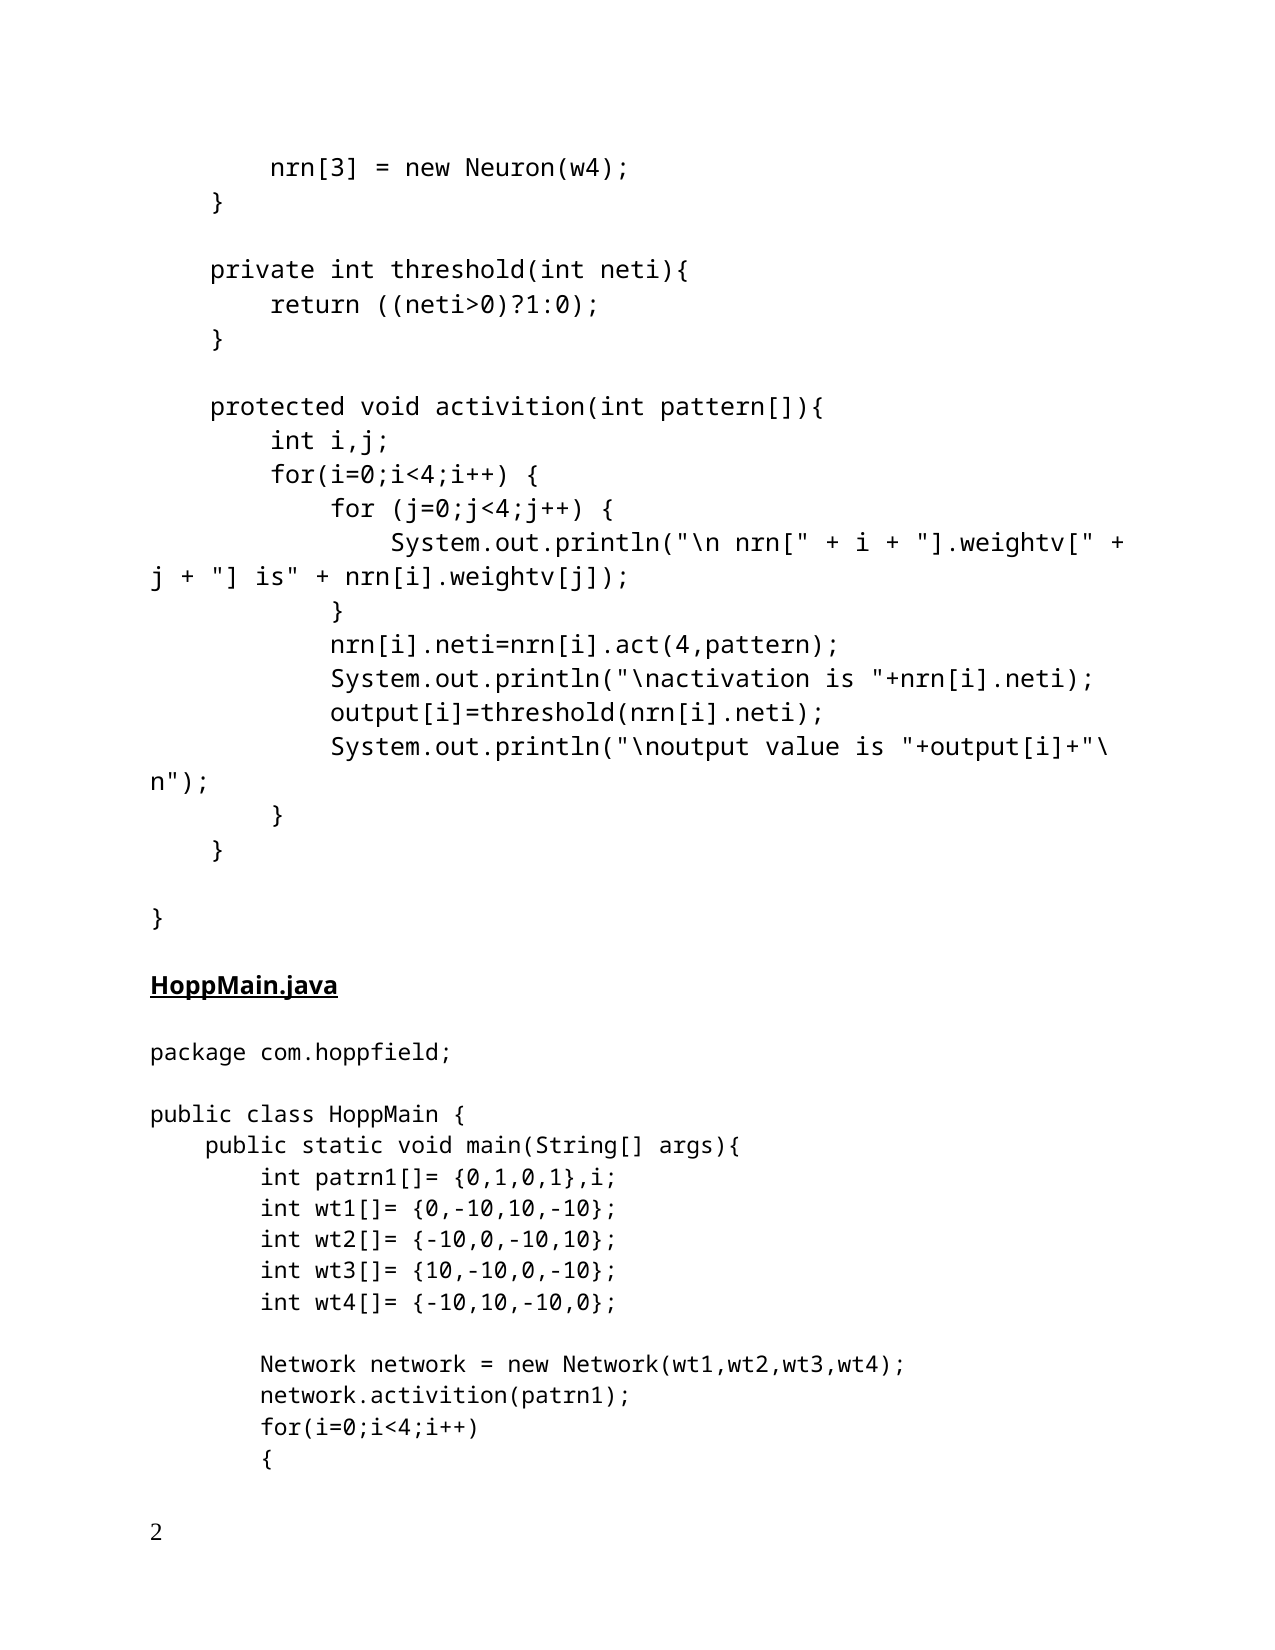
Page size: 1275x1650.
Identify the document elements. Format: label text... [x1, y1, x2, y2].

text } [150, 593, 1125, 627]
text int wt3[]= {10,-10,0,-10}; [150, 1254, 1125, 1286]
text output[i]=threshold(nrn[i].neti); [150, 695, 1125, 729]
text } [150, 831, 1125, 865]
text System.out.println("\n nrn[" + i + "].weightv[" + j + "] is" + nrn[i].weightv[j]); [150, 525, 1125, 593]
text int wt2[]= {-10,0,-10,10}; [150, 1223, 1125, 1254]
text for(i=0;i<4;i++) { [150, 457, 1125, 491]
text for (j=0;j<4;j++) { [150, 491, 1125, 525]
text int wt4[]= {-10,10,-10,0}; [150, 1286, 1125, 1317]
text } [150, 899, 1125, 933]
text int i,j; [150, 422, 1125, 457]
text protected void activition(int pattern[]){ [150, 388, 1125, 422]
text package com.hoppfield; [150, 1036, 1125, 1067]
text private int threshold(int neti){ [150, 252, 1125, 286]
text for(i=0;i<4;i++) [150, 1411, 1125, 1442]
text Network network = new Network(wt1,wt2,wt3,wt4); [150, 1348, 1125, 1379]
text } [150, 797, 1125, 831]
text int patrn1[]= {0,1,0,1},i; [150, 1161, 1125, 1192]
text { [150, 1442, 1125, 1473]
text HoppMain.java [150, 967, 1125, 1002]
text return ((neti>0)?1:0); [150, 286, 1125, 320]
text int wt1[]= {0,-10,10,-10}; [150, 1192, 1125, 1223]
text nrn[3] = new Neuron(w4); [150, 150, 1125, 184]
text public class HoppMain { [150, 1098, 1125, 1129]
text network.activition(patrn1); [150, 1379, 1125, 1411]
text } [150, 184, 1125, 218]
text System.out.println("\noutput value is "+output[i]+"\n"); [150, 729, 1125, 797]
text } [150, 320, 1125, 354]
text System.out.println("\nactivation is "+nrn[i].neti); [150, 661, 1125, 695]
text public static void main(String[] args){ [150, 1129, 1125, 1161]
text nrn[i].neti=nrn[i].act(4,pattern); [150, 627, 1125, 661]
